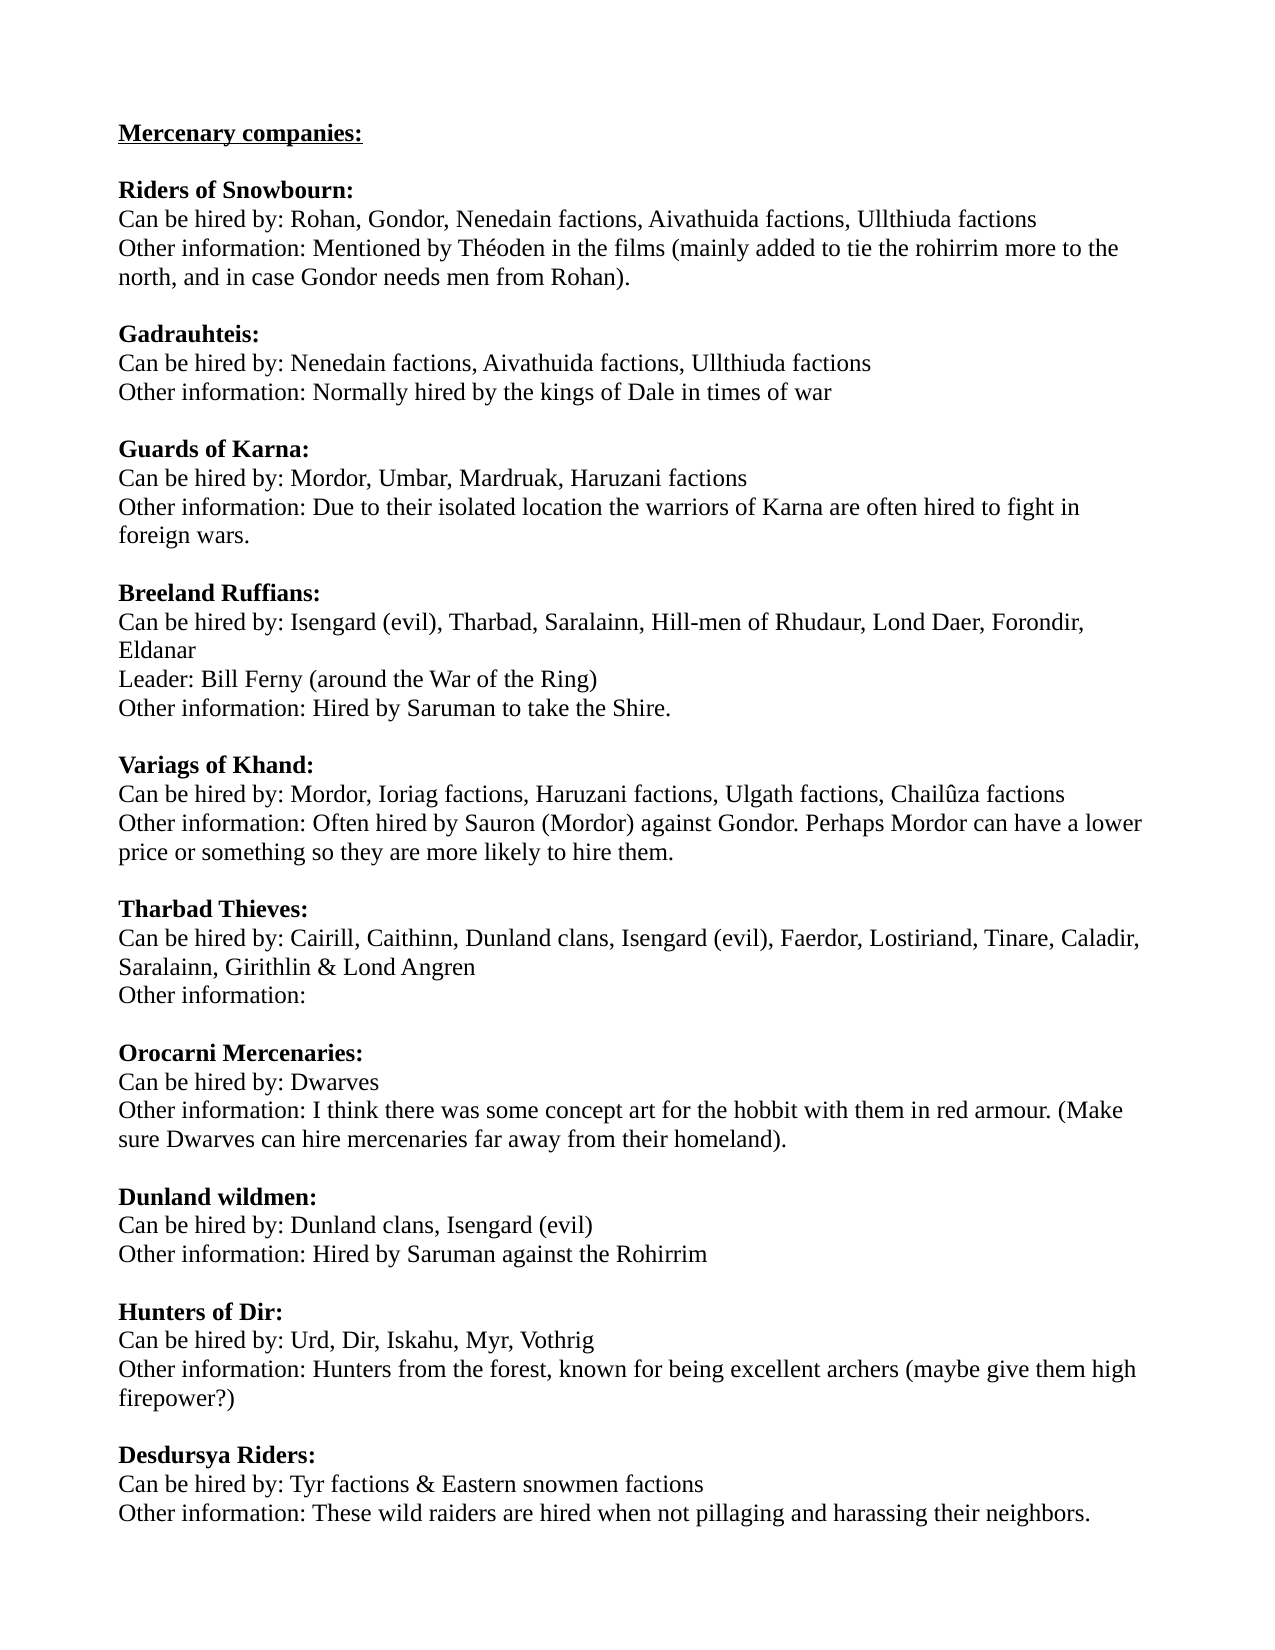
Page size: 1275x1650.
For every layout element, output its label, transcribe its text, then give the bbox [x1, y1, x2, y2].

text Can be hired by: Dunland clans, Isengard (evil) [118, 1211, 1157, 1239]
text Other information: Hunters from the forest, known for being excellent archers (maybe give them high firepower?) [118, 1354, 1157, 1412]
text Variags of Khand: [118, 751, 1157, 779]
text Riders of Snowbourn: [118, 176, 1157, 204]
text Breeland Ruffians: [118, 578, 1157, 607]
text Can be hired by: Isengard (evil), Tharbad, Saralainn, Hill-men of Rhudaur, Lond Daer, Forondir, Eldanar [118, 607, 1157, 664]
text Tharbad Thieves: [118, 894, 1157, 923]
text Other information: I think there was some concept art for the hobbit with them in red armour. (Make sure Dwarves can hire mercenaries far away from their homeland). [118, 1096, 1157, 1153]
text Other information: Often hired by Sauron (Mordor) against Gondor. Perhaps Mordor can have a lower price or something so they are more likely to hire them. [118, 808, 1157, 866]
text Can be hired by: Tyr factions & Eastern snowmen factions [118, 1469, 1157, 1498]
text Mercenary companies: [118, 118, 1157, 147]
text Other information: Hired by Saruman to take the Shire. [118, 693, 1157, 722]
text Leader: Bill Ferny (around the War of the Ring) [118, 664, 1157, 693]
text Dunland wildmen: [118, 1182, 1157, 1211]
text Can be hired by: Cairill, Caithinn, Dunland clans, Isengard (evil), Faerdor, Lostiriand, Tinare, Caladir, Saralainn, Girithlin & Lond Angren [118, 923, 1157, 981]
text Orocarni Mercenaries: [118, 1038, 1157, 1067]
text Desdursya Riders: [118, 1441, 1157, 1469]
text Can be hired by: Mordor, Umbar, Mardruak, Haruzani factions [118, 463, 1157, 492]
text Other information: Due to their isolated location the warriors of Karna are often hired to fight in foreign wars. [118, 492, 1157, 549]
text Other information: Normally hired by the kings of Dale in times of war [118, 377, 1157, 406]
text Can be hired by: Urd, Dir, Iskahu, Myr, Vothrig [118, 1326, 1157, 1354]
text Can be hired by: Mordor, Ioriag factions, Haruzani factions, Ulgath factions, Chailûza factions [118, 779, 1157, 808]
text Can be hired by: Nenedain factions, Aivathuida factions, Ullthiuda factions [118, 348, 1157, 377]
text Other information: Mentioned by Théoden in the films (mainly added to tie the rohirrim more to the north, and in case Gondor needs men from Rohan). [118, 233, 1157, 291]
text Hunters of Dir: [118, 1297, 1157, 1326]
text Can be hired by: Rohan, Gondor, Nenedain factions, Aivathuida factions, Ullthiuda factions [118, 204, 1157, 233]
text Other information: These wild raiders are hired when not pillaging and harassing their neighbors. [118, 1498, 1157, 1527]
text Guards of Karna: [118, 434, 1157, 463]
text Can be hired by: Dwarves [118, 1067, 1157, 1096]
text Other information: Hired by Saruman against the Rohirrim [118, 1239, 1157, 1268]
text Gadrauhteis: [118, 319, 1157, 348]
text Other information: [118, 981, 1157, 1009]
